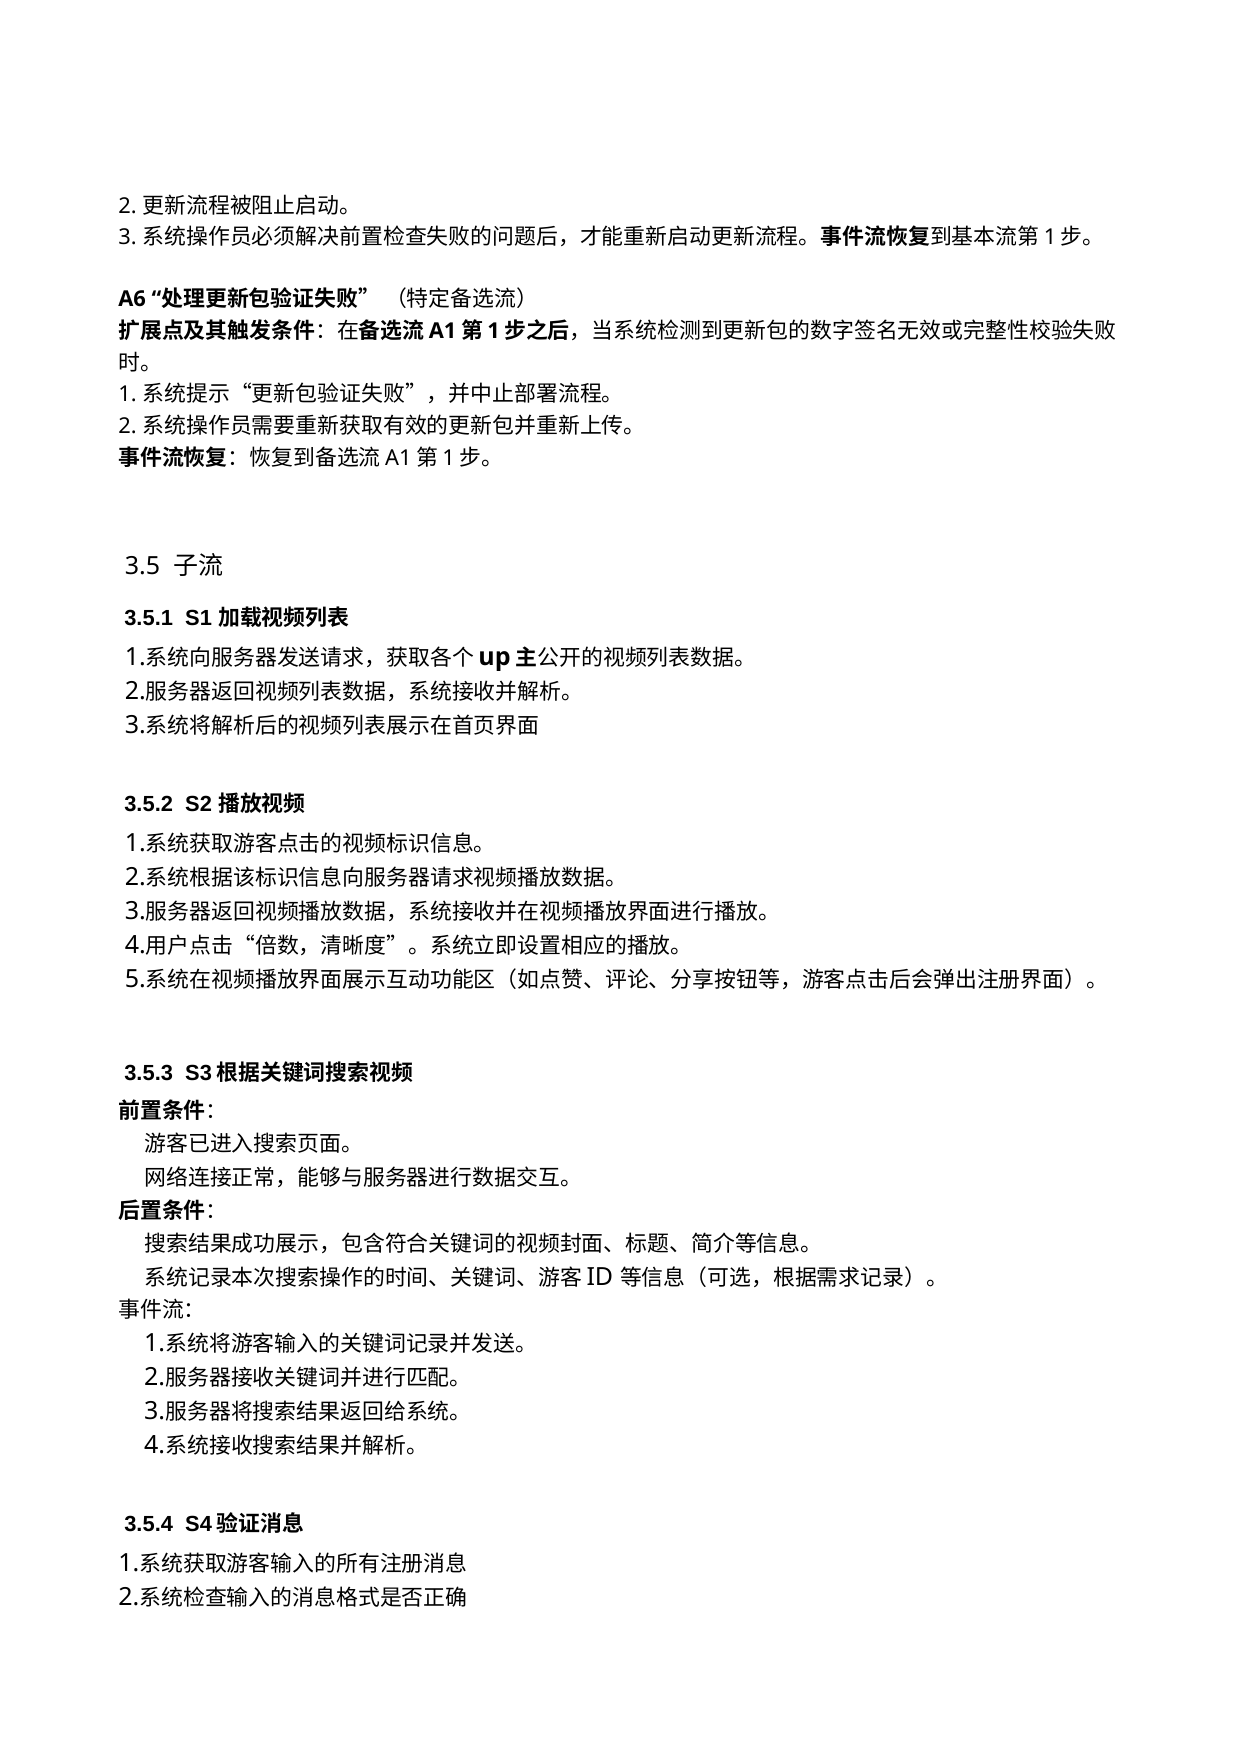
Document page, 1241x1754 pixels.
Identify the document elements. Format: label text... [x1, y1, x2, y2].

text 系统记录本次搜索操作的时间、关键词、游客 ID 等信息（可选，根据需求记录）。 [118, 1258, 1122, 1292]
text 事件流： [118, 1292, 1122, 1324]
text 4.用户点击“倍数，清晰度”。系统立即设置相应的播放。 [118, 926, 1122, 961]
text 2.服务器返回视频列表数据，系统接收并解析。 [118, 672, 1122, 706]
text 2.服务器接收关键词并进行匹配。 [118, 1358, 1122, 1392]
text 1.系统获取游客输入的所有注册消息 [118, 1544, 1122, 1578]
text 3.服务器将搜索结果返回给系统。 [118, 1392, 1122, 1426]
text 网络连接正常，能够与服务器进行数据交互。 [118, 1159, 1122, 1193]
text 3.服务器返回视频播放数据，系统接收并在视频播放界面进行播放。 [118, 892, 1122, 926]
text 5.系统在视频播放界面展示互动功能区（如点赞、评论、分享按钮等，游客点击后会弹出注册界面）。 [118, 961, 1122, 994]
text 1.系统获取游客点击的视频标识信息。 [118, 824, 1122, 858]
text 扩展点及其触发条件：在备选流A1第1步之后，当系统检测到更新包的数字签名无效或完整性校验失败时。 [118, 313, 1122, 376]
text 事件流恢复：恢复到备选流A1第1步。 [118, 440, 1122, 471]
text 1.系统将游客输入的关键词记录并发送。 [118, 1324, 1122, 1358]
text 1.系统向服务器发送请求，获取各个up主公开的视频列表数据。 [118, 638, 1122, 672]
text 4.系统接收搜索结果并解析。 [118, 1426, 1122, 1460]
text 后置条件： [118, 1193, 1122, 1224]
text 2. 系统操作员需要重新获取有效的更新包并重新上传。 [118, 408, 1122, 440]
subtitle S2 播放视频 [118, 786, 1122, 818]
subtitle S3根据关键词搜索视频 [118, 1055, 1122, 1087]
text A6 “处理更新包验证失败” （特定备选流） [118, 281, 1122, 313]
text 游客已进入搜索页面。 [118, 1124, 1122, 1159]
subtitle S1 加载视频列表 [118, 600, 1122, 632]
text 搜索结果成功展示，包含符合关键词的视频封面、标题、简介等信息。 [118, 1224, 1122, 1258]
text 1. 系统提示“更新包验证失败”，并中止部署流程。 [118, 376, 1122, 408]
text 3. 系统操作员必须解决前置检查失败的问题后，才能重新启动更新流程。事件流恢复到基本流第1步。 [118, 219, 1122, 251]
text 前置条件： [118, 1093, 1122, 1124]
text 2.系统检查输入的消息格式是否正确 [118, 1578, 1122, 1612]
subtitle 子流 [118, 545, 1122, 581]
subtitle S4验证消息 [118, 1506, 1122, 1538]
text 3.系统将解析后的视频列表展示在首页界面 [118, 706, 1122, 741]
text 2. 更新流程被阻止启动。 [118, 188, 1122, 219]
text 2.系统根据该标识信息向服务器请求视频播放数据。 [118, 858, 1122, 892]
